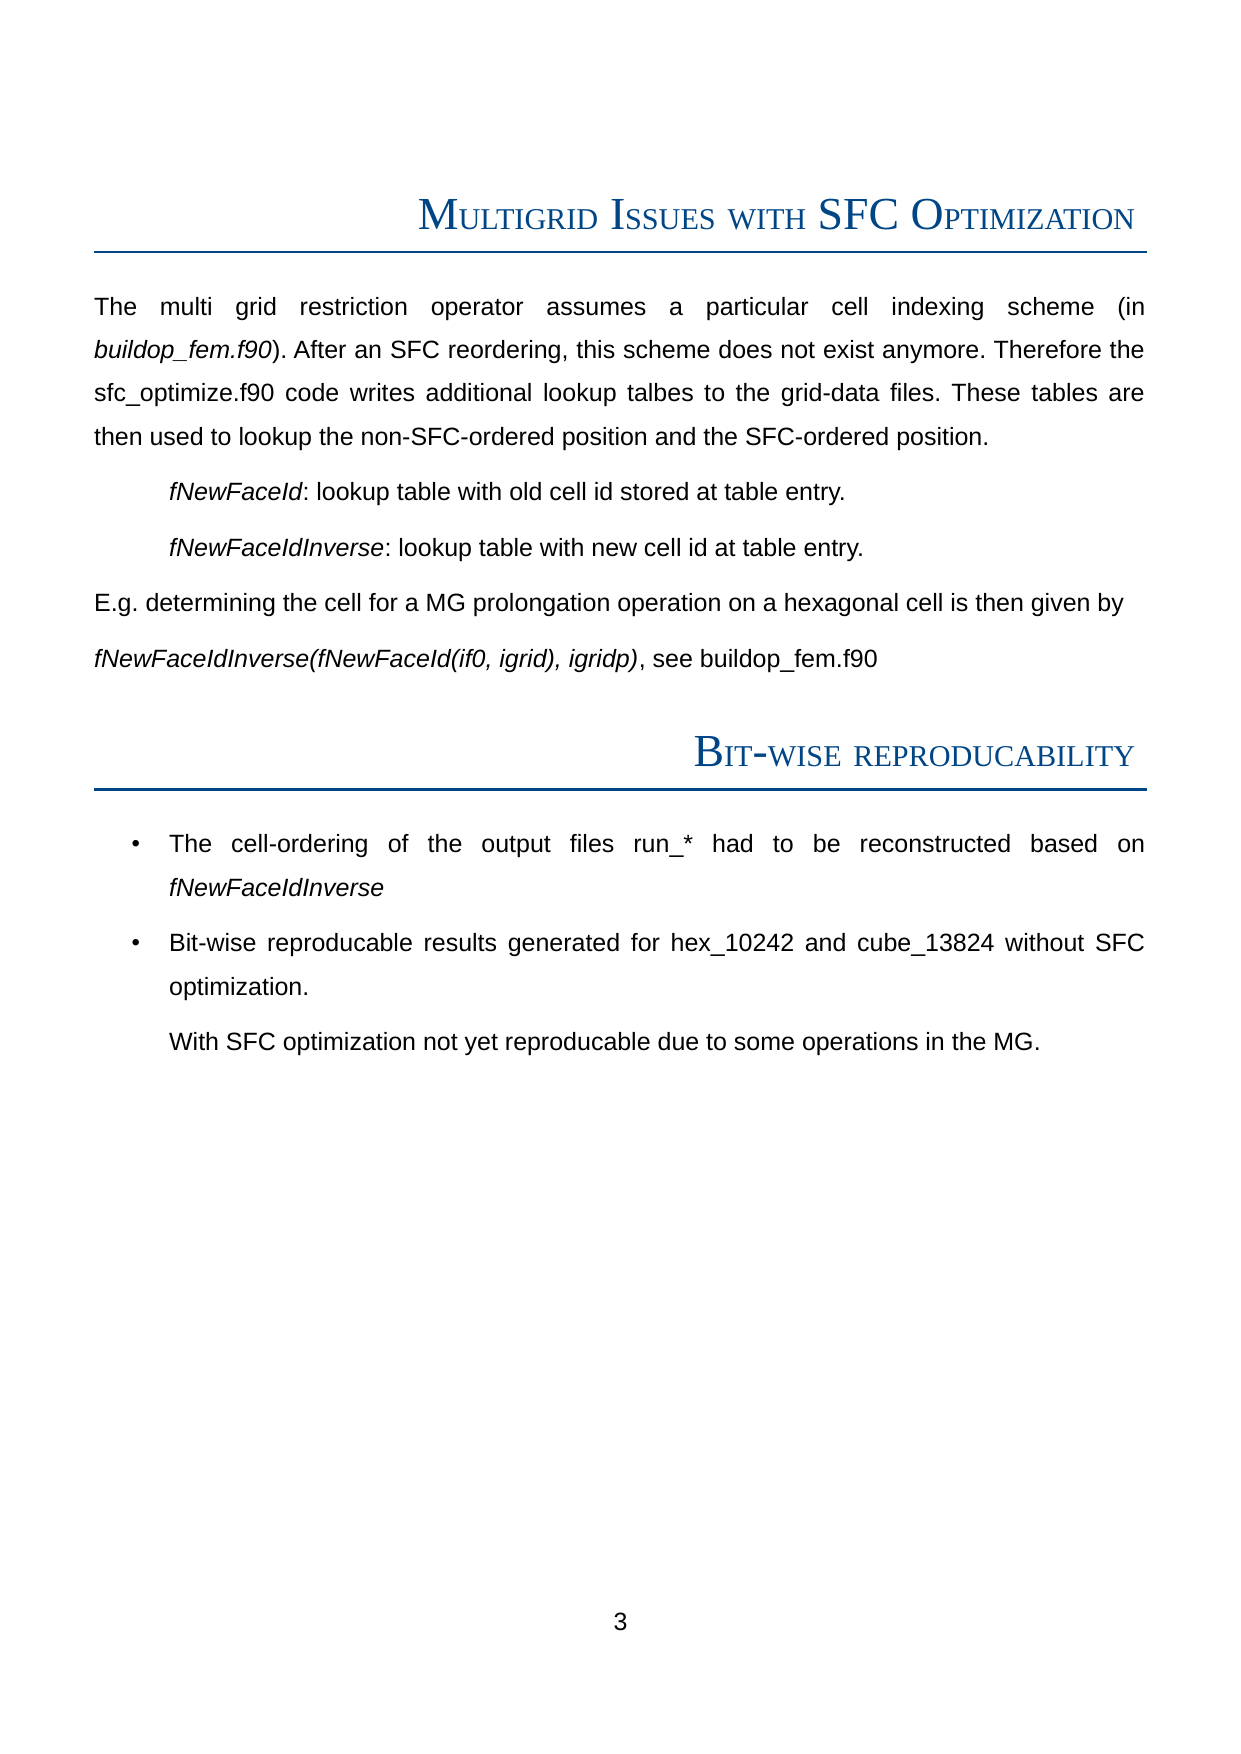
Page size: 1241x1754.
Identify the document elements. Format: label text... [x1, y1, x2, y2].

list The cell-ordering of the output files run_* had to be reconstructed based on fNewFaceIdInverse [131, 829, 1147, 901]
subtitle Bit-wise reproducability [94, 712, 1147, 788]
list Bit-wise reproducable results generated for hex_10242 and cube_13824 without SFC optimization. [131, 928, 1147, 1000]
text fNewFaceId: lookup table with old cell id stored at table entry. [94, 477, 1147, 506]
text E.g. determining the cell for a MG prolongation operation on a hexagonal cell is then given by [94, 588, 1147, 617]
text fNewFaceIdInverse(fNewFaceId(if0, igrid), igridp), see buildop_fem.f90 [94, 644, 1147, 673]
text fNewFaceIdInverse: lookup table with new cell id at table entry. [94, 533, 1147, 562]
list With SFC optimization not yet reproducable due to some operations in the MG. [131, 1027, 1147, 1056]
text The multi grid restriction operator assumes a particular cell indexing scheme (in buildop_fem.f90). After an SFC reordering, this scheme does not exist anymore. Therefore the sfc_optimize.f90 code writes additional lookup talbes to the grid-data files. These tables are then used to lookup the non-SFC-ordered position and the SFC-ordered position. [94, 292, 1147, 450]
subtitle Multigrid Issues with SFC Optimization [94, 175, 1147, 251]
